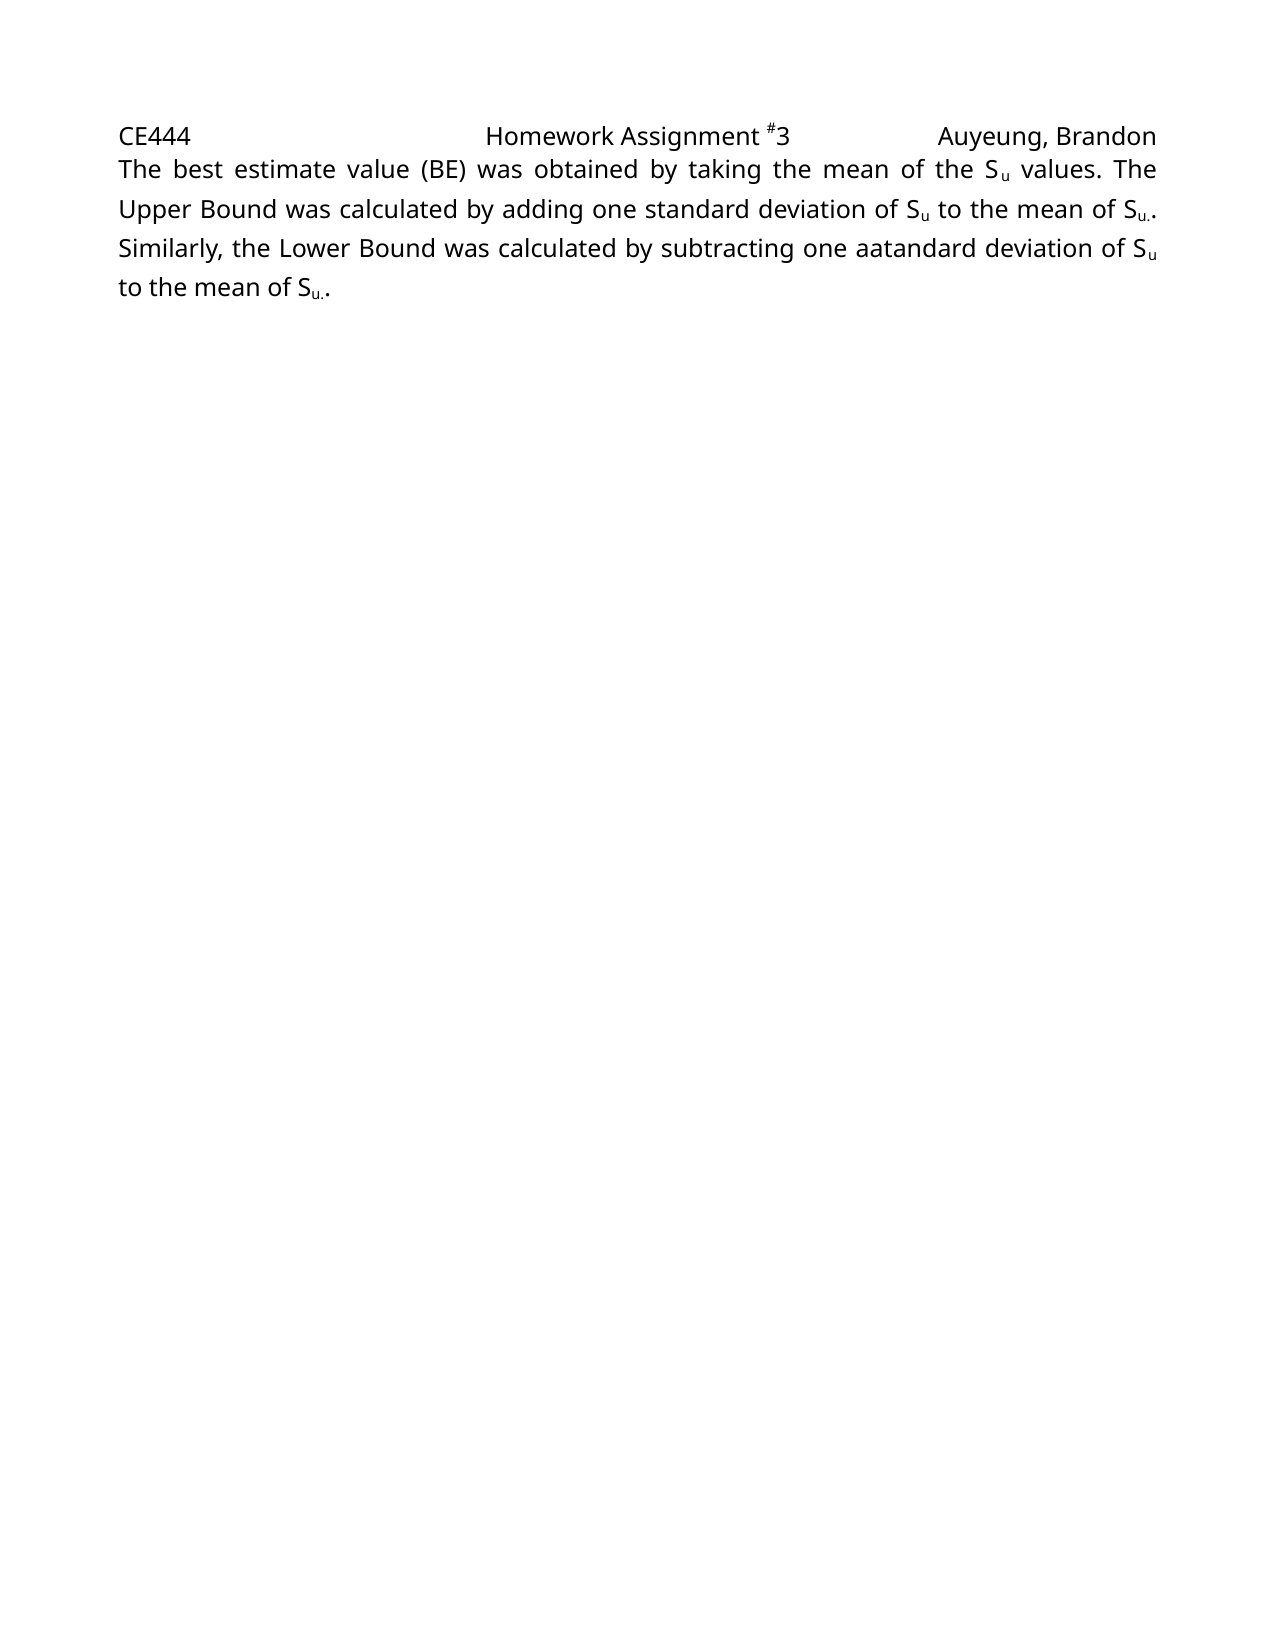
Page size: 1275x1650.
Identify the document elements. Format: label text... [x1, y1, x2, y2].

text The best estimate value (BE) was obtained by taking the mean of the Su values. The Upper Bound was calculated by adding one standard deviation of Su to the mean of Su.. Similarly, the Lower Bound was calculated by subtracting one aatandard deviation of Su to the mean of Su.. [118, 152, 1157, 304]
